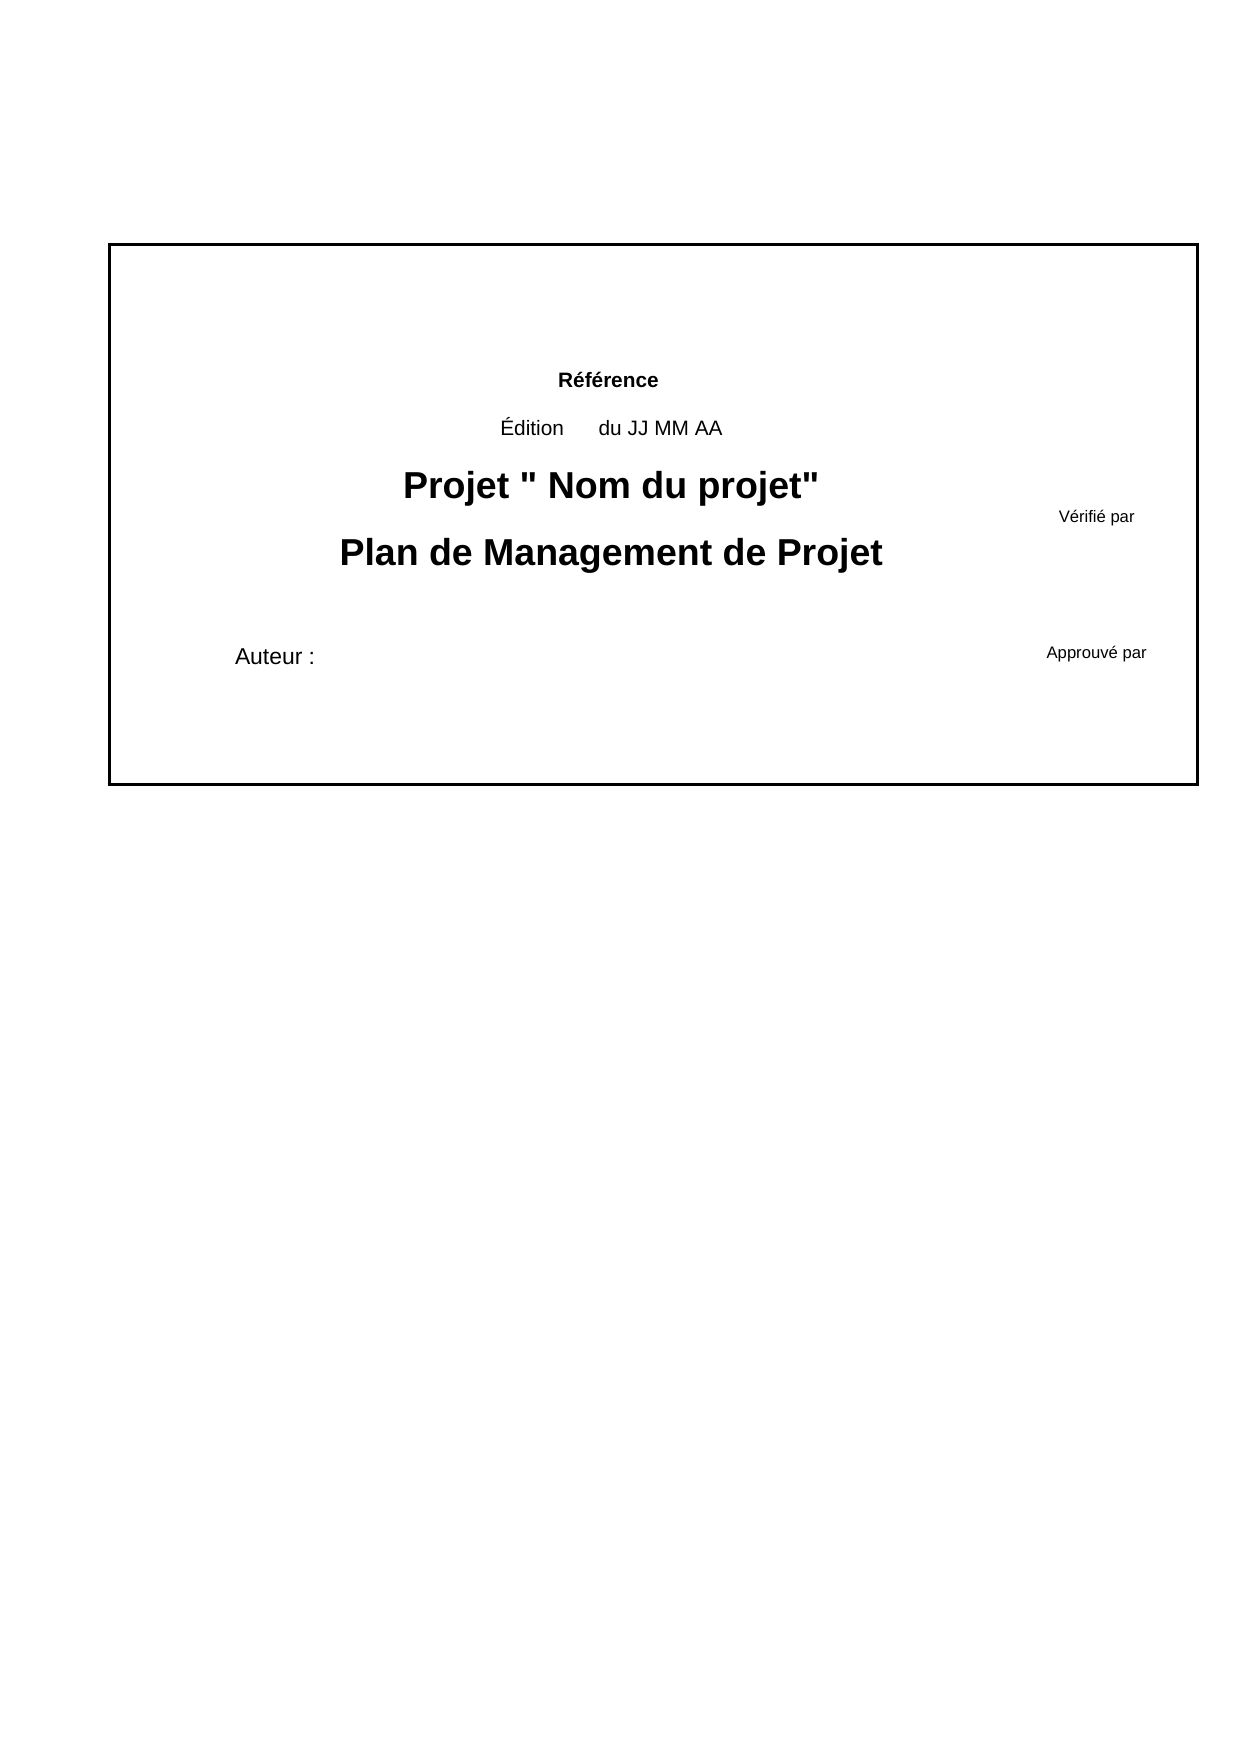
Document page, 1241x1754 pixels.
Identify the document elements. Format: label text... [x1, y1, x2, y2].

table_cell [227, 619, 995, 643]
table_header [111, 246, 227, 368]
table_cell [995, 574, 1196, 598]
table_cell [227, 574, 995, 598]
table_cell Approuvé par [995, 643, 1196, 669]
table_cell [227, 507, 995, 531]
table_cell [995, 759, 1196, 783]
table_cell [111, 722, 227, 759]
table_cell [111, 368, 227, 392]
table_cell Auteur : [227, 643, 995, 669]
table_cell [227, 696, 995, 722]
table_header [227, 246, 995, 368]
table_cell [111, 416, 227, 439]
table_cell [111, 531, 227, 574]
table_cell [111, 392, 227, 416]
table_cell [111, 619, 227, 643]
table_cell [995, 619, 1196, 643]
table_cell [995, 696, 1196, 722]
table_cell [995, 416, 1196, 439]
table_cell [227, 670, 995, 696]
table_cell [995, 368, 1196, 392]
table_cell [995, 598, 1196, 619]
table_header [995, 246, 1196, 368]
table_cell [227, 722, 995, 759]
table_cell [227, 440, 995, 463]
table_cell [111, 574, 227, 598]
table_cell [111, 643, 227, 669]
table_cell Plan de Management de Projet [227, 531, 995, 574]
table_cell [995, 440, 1196, 463]
table_cell Projet " Nom du projet" [227, 464, 995, 507]
table_cell [995, 392, 1196, 416]
table_cell [227, 392, 995, 416]
table_cell [995, 722, 1196, 759]
table_cell [227, 759, 995, 783]
table_cell [111, 464, 227, 507]
table_cell [111, 670, 227, 696]
table_cell Vérifié par [995, 507, 1196, 531]
table_cell [227, 598, 995, 619]
table_cell Référence [227, 368, 995, 392]
table_cell [995, 670, 1196, 696]
table_cell [995, 531, 1196, 574]
table_cell [995, 464, 1196, 507]
table_cell Édition du JJ MM AA [227, 416, 995, 439]
table_cell [111, 598, 227, 619]
table_cell [111, 696, 227, 722]
table_cell [111, 440, 227, 463]
table_cell [111, 759, 227, 783]
table_cell [111, 507, 227, 531]
